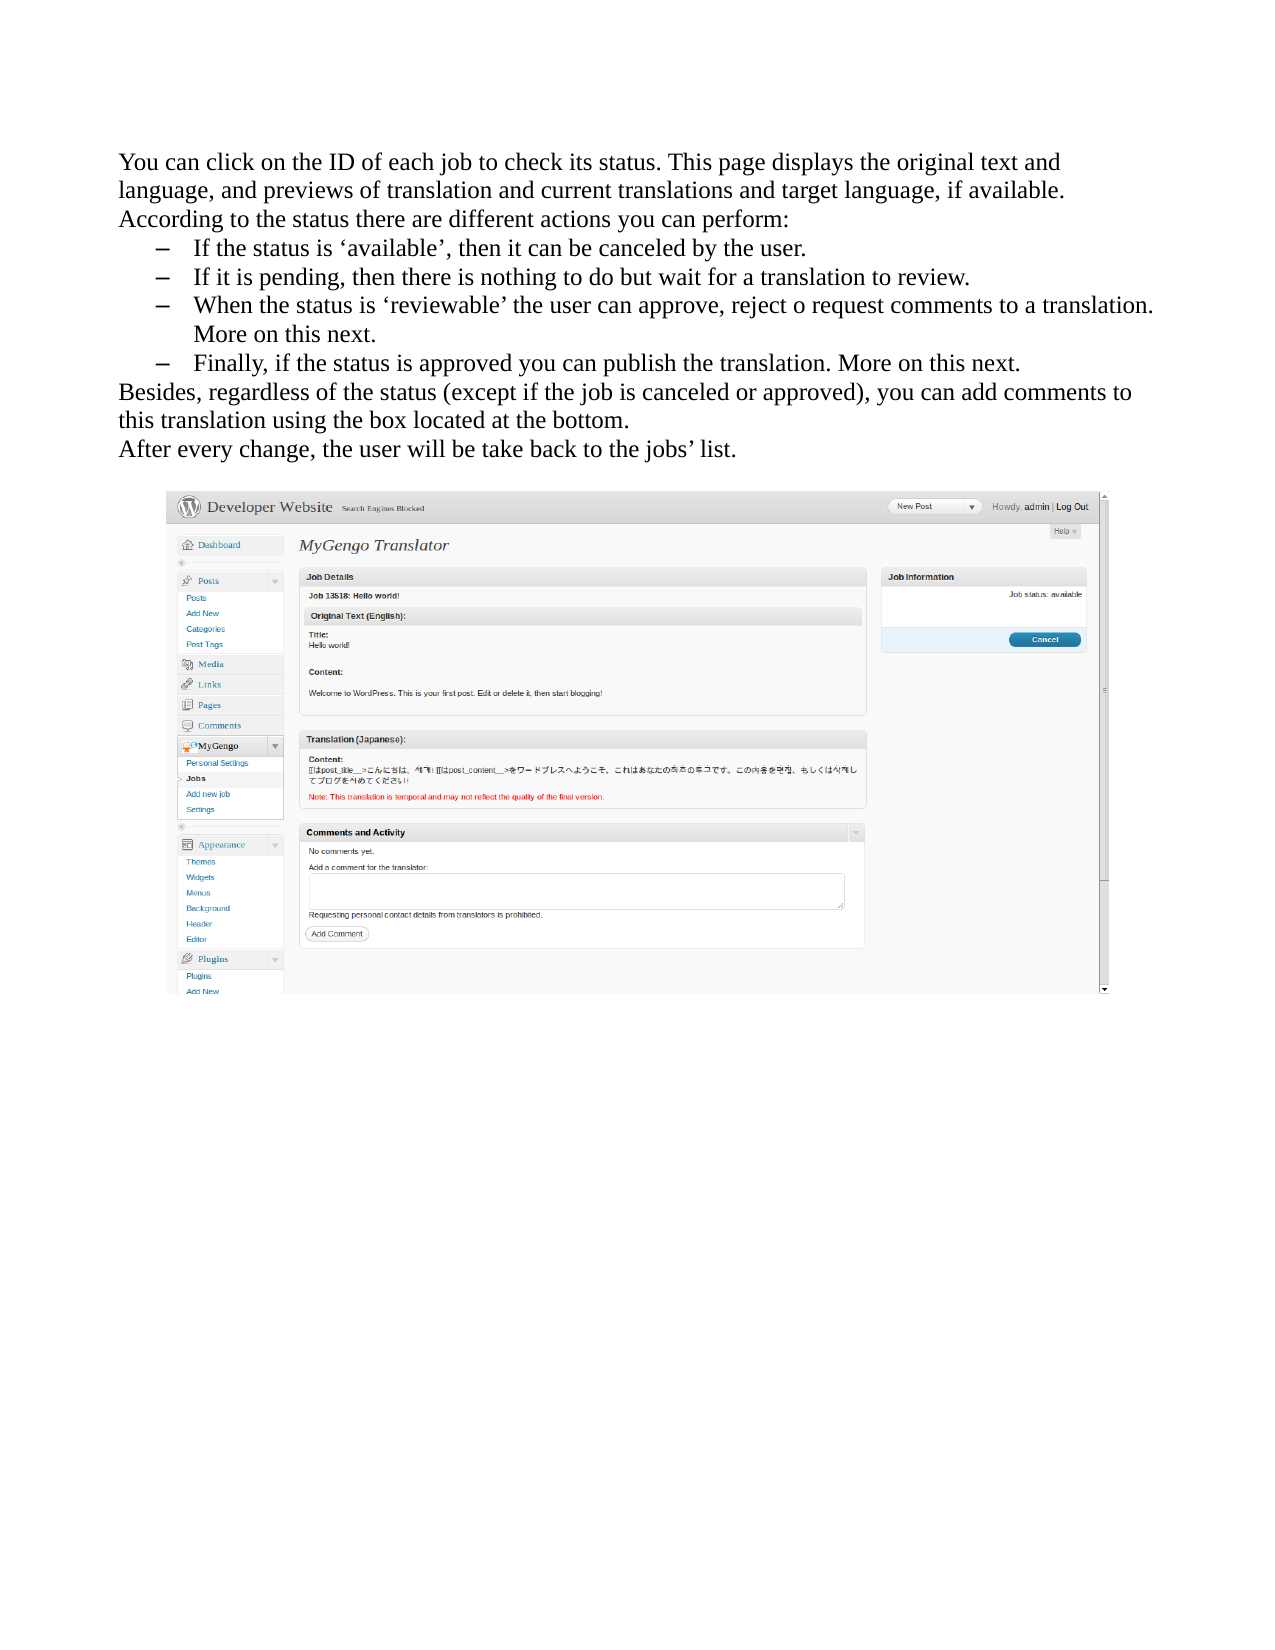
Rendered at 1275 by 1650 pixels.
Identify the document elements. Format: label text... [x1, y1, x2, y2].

text You can click on the ID of each job to check its status. This page displays the original text and language, and previews of translation and current translations and target language, if available. According to the status there are different actions you can perform: [118, 147, 1157, 233]
list When the status is ‘reviewable’ the user can approve, reject o request comments to a translation. More on this next. [156, 291, 1157, 348]
text Besides, regardless of the status (except if the job is canceled or approved), you can add comments to this translation using the box located at the bottom. [118, 377, 1157, 434]
list If it is pending, then there is nothing to do but wait for a translation to review. [156, 262, 1157, 291]
text After every change, the user will be take back to the jobs’ list. [118, 434, 1157, 463]
list Finally, if the status is approved you can publish the translation. More on this next. [156, 348, 1157, 377]
picture [166, 491, 1109, 994]
list If the status is ‘available’, then it can be canceled by the user. [156, 233, 1157, 262]
